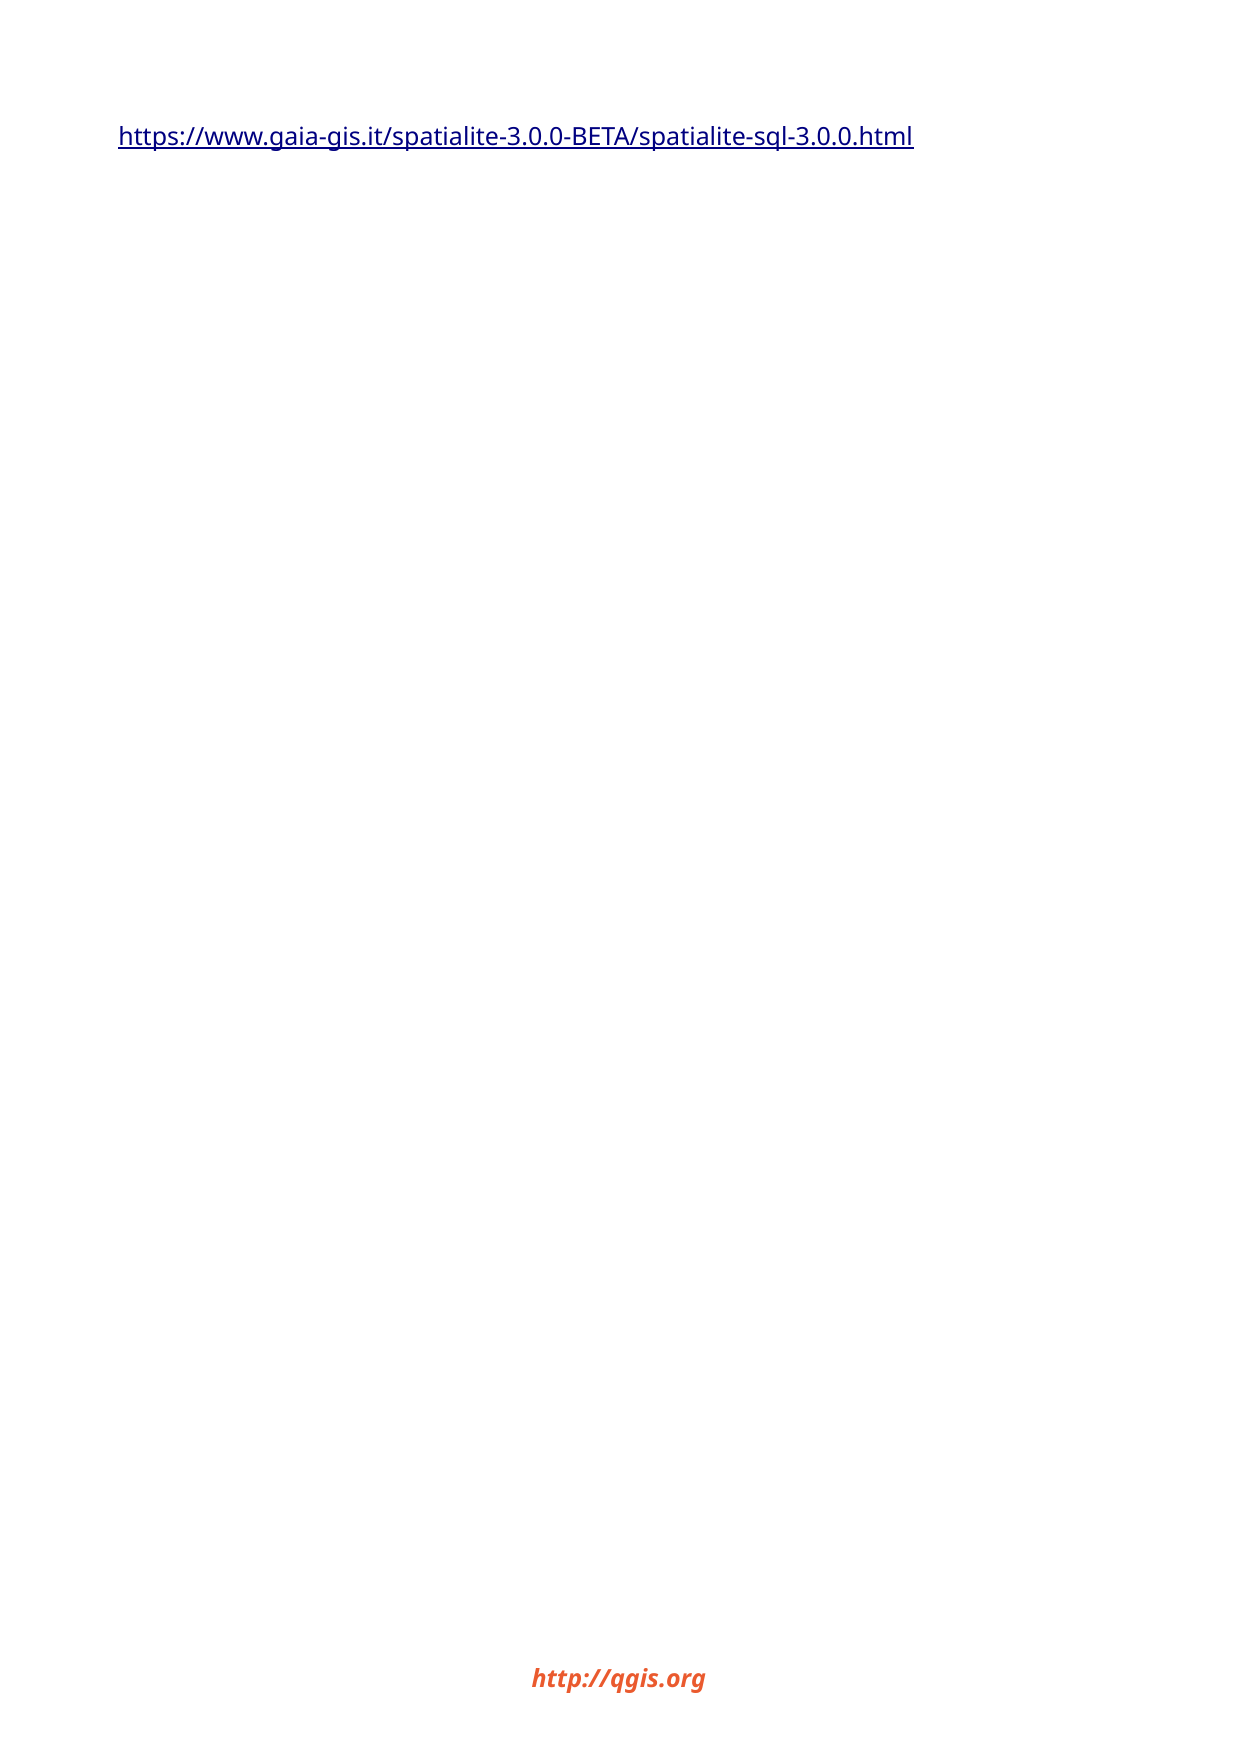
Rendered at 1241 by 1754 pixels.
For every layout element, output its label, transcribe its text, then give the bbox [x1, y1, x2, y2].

text https://www.gaia-gis.it/spatialite-3.0.0-BETA/spatialite-sql-3.0.0.html [118, 118, 1122, 152]
